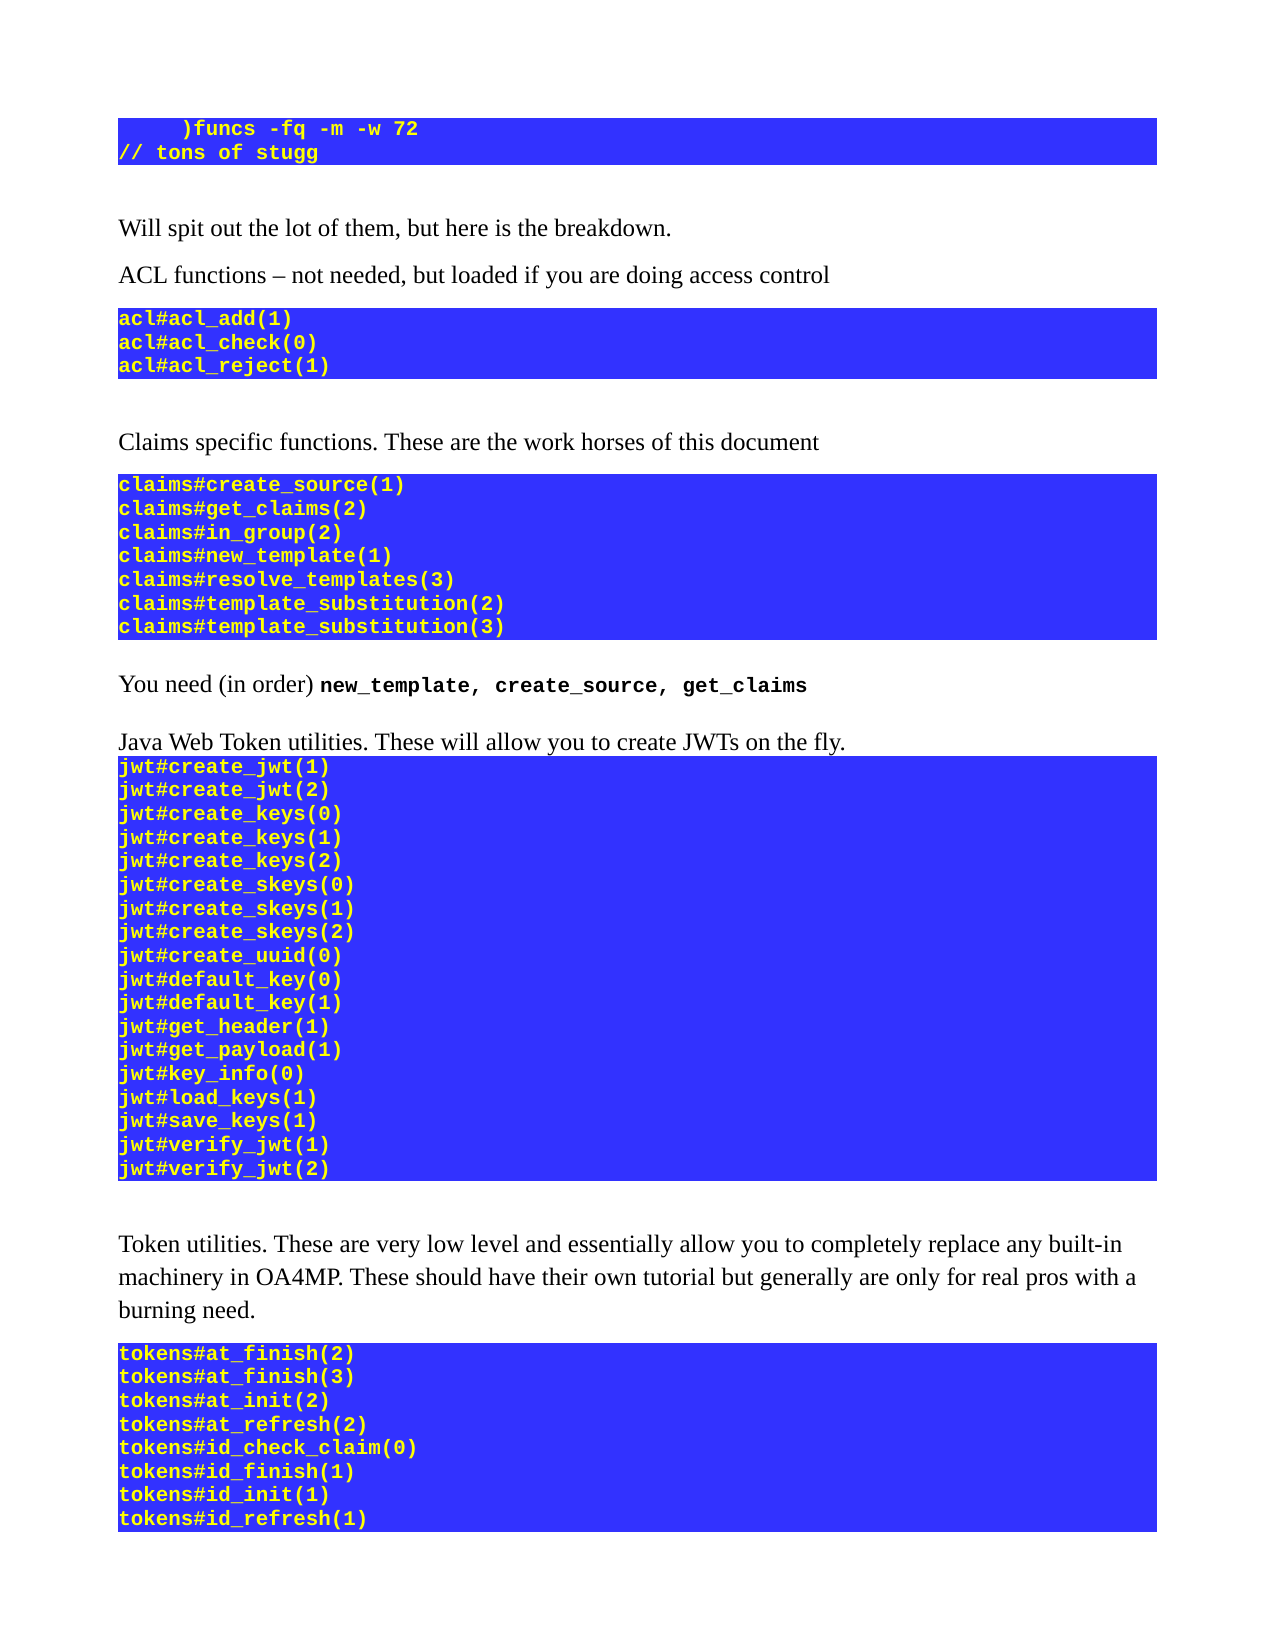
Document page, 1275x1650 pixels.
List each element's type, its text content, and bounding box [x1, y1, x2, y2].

text claims#template_substitution(2) [118, 593, 1157, 616]
text You need (in order) new_template, create_source, get_claims [118, 669, 1157, 698]
text // tons of stugg [118, 142, 1157, 165]
text tokens#at_refresh(2) [118, 1413, 1157, 1437]
text jwt#create_jwt(1) [118, 756, 1157, 779]
text jwt#get_payload(1) [118, 1039, 1157, 1063]
text jwt#create_jwt(2) [118, 779, 1157, 803]
text acl#acl_check(0) [118, 332, 1157, 356]
text tokens#id_check_claim(0) [118, 1437, 1157, 1461]
text tokens#at_init(2) [118, 1390, 1157, 1413]
text jwt#create_skeys(2) [118, 921, 1157, 945]
text Java Web Token utilities. These will allow you to create JWTs on the fly. [118, 727, 1157, 756]
text jwt#key_info(0) [118, 1063, 1157, 1087]
text claims#resolve_templates(3) [118, 569, 1157, 593]
text jwt#save_keys(1) [118, 1110, 1157, 1134]
text jwt#create_skeys(0) [118, 874, 1157, 898]
text jwt#load_keys(1) [118, 1087, 1157, 1110]
text jwt#verify_jwt(2) [118, 1158, 1157, 1181]
text Will spit out the lot of them, but here is the breakdown. [118, 213, 1157, 242]
text tokens#id_init(1) [118, 1484, 1157, 1508]
text jwt#create_keys(0) [118, 803, 1157, 827]
text claims#get_claims(2) [118, 498, 1157, 522]
text jwt#default_key(1) [118, 992, 1157, 1016]
text tokens#id_finish(1) [118, 1461, 1157, 1484]
text )funcs -fq -m -w 72 [118, 118, 1157, 142]
text jwt#get_header(1) [118, 1016, 1157, 1039]
text claims#template_substitution(3) [118, 616, 1157, 640]
text jwt#verify_jwt(1) [118, 1134, 1157, 1158]
text Claims specific functions. These are the work horses of this document [118, 427, 1157, 456]
text claims#in_group(2) [118, 522, 1157, 545]
text jwt#create_skeys(1) [118, 898, 1157, 921]
text ACL functions – not needed, but loaded if you are doing access control [118, 261, 1157, 289]
text jwt#default_key(0) [118, 968, 1157, 992]
text claims#new_template(1) [118, 545, 1157, 569]
text claims#create_source(1) [118, 474, 1157, 498]
text jwt#create_uuid(0) [118, 945, 1157, 968]
text tokens#at_finish(2) [118, 1343, 1157, 1366]
text tokens#at_finish(3) [118, 1366, 1157, 1390]
text jwt#create_keys(1) [118, 827, 1157, 850]
text Token utilities. These are very low level and essentially allow you to completely replace any built-in machinery in OA4MP. These should have their own tutorial but generally are only for real pros with a burning need. [118, 1229, 1157, 1324]
text tokens#id_refresh(1) [118, 1508, 1157, 1532]
text acl#acl_add(1) [118, 308, 1157, 332]
text jwt#create_keys(2) [118, 850, 1157, 874]
text acl#acl_reject(1) [118, 356, 1157, 379]
